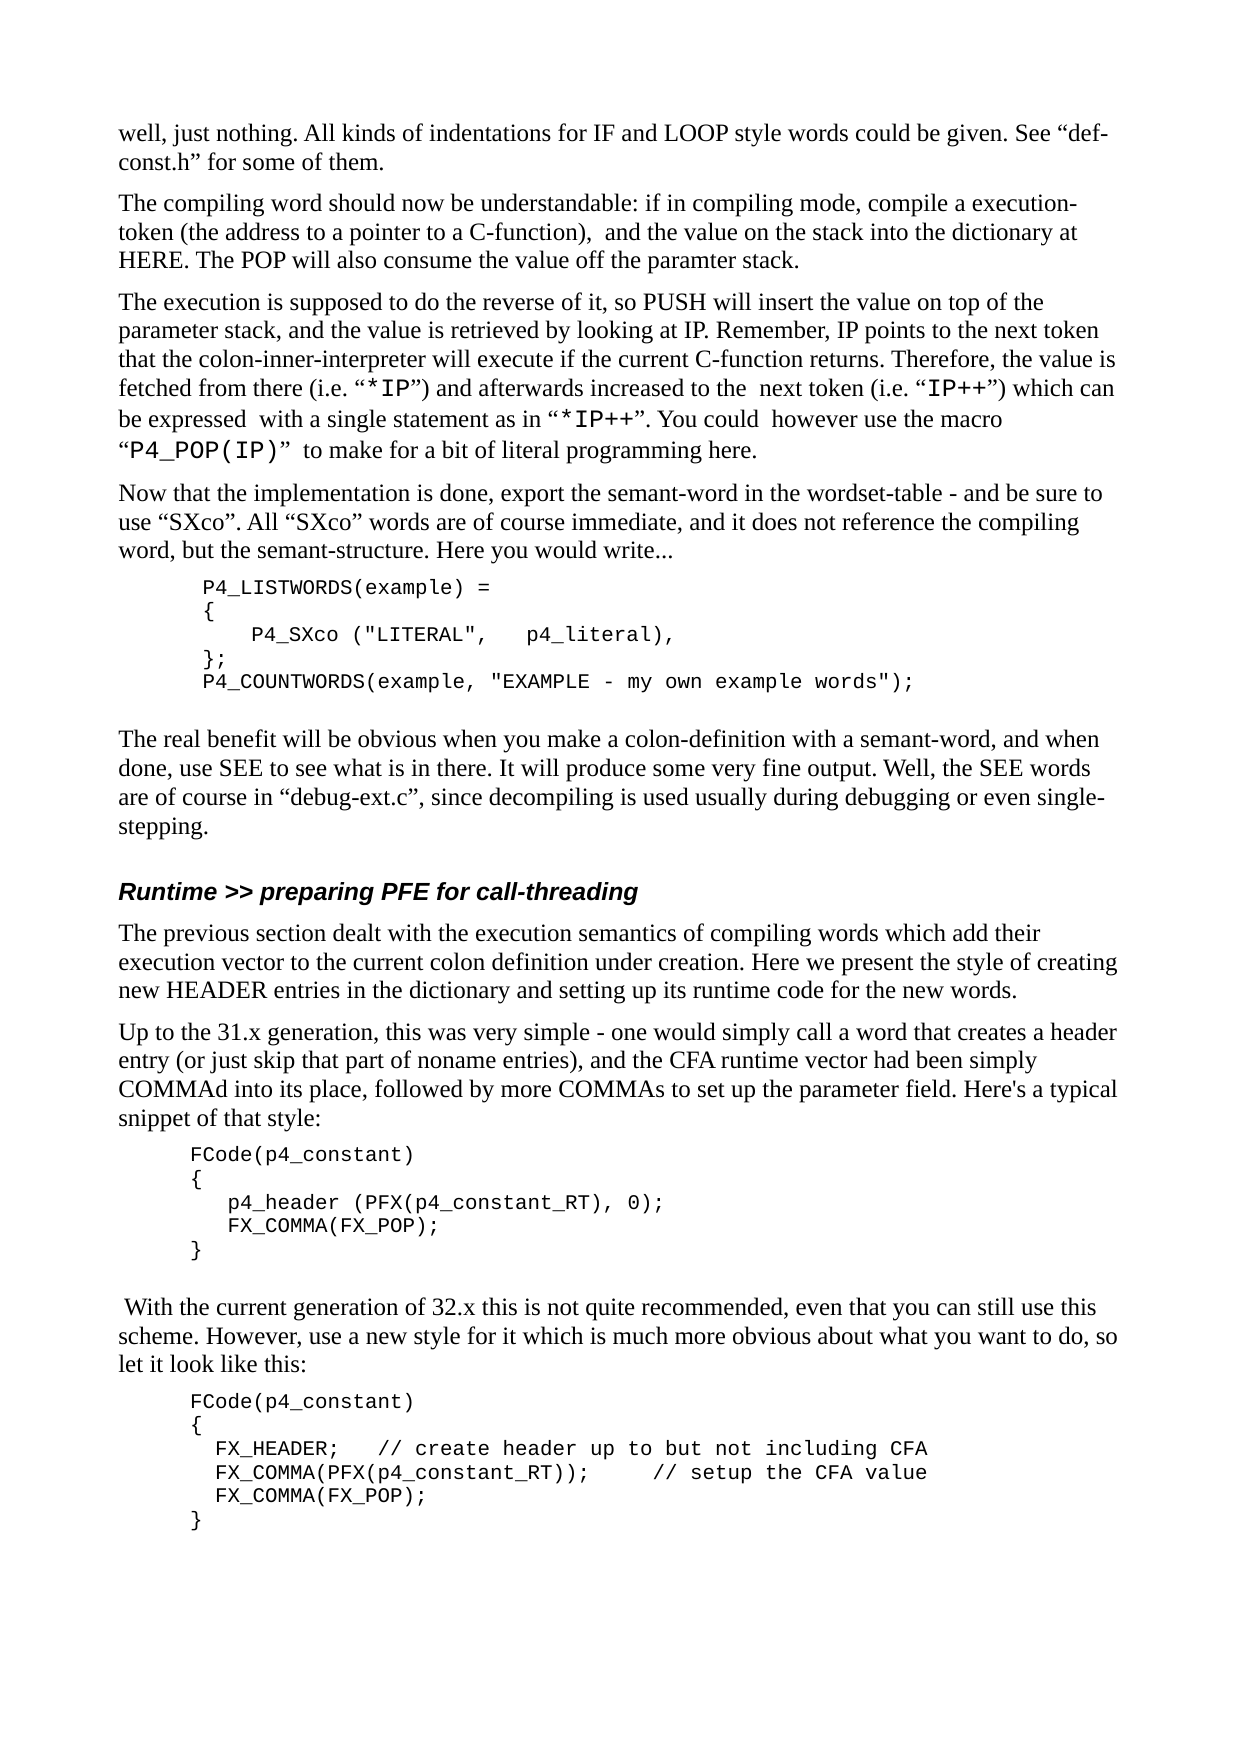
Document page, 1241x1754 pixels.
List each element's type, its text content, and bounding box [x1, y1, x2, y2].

text well, just nothing. All kinds of indentations for IF and LOOP style words could be given. See “def-const.h” for some of them. [118, 118, 1122, 176]
subtitle Runtime >> preparing PFE for call-threading [118, 877, 1122, 906]
text Now that the implementation is done, export the semant-word in the wordset-table - and be sure to use “SXco”. All “SXco” words are of course immediate, and it does not reference the compiling word, but the semant-structure. Here you would write... [118, 478, 1122, 564]
text P4_LISTWORDS(example) = { P4_SXco ("LITERAL", p4_literal), }; P4_COUNTWORDS(example, "EXAMPLE - my own example words"); [177, 577, 1063, 695]
text The compiling word should now be understandable: if in compiling mode, compile a execution-token (the address to a pointer to a C-function), and the value on the stack into the dictionary at HERE. The POP will also consume the value off the paramter stack. [118, 188, 1122, 274]
text The execution is supposed to do the reverse of it, so PUSH will insert the value on top of the parameter stack, and the value is retrieved by looking at IP. Remember, IP points to the next token that the colon-inner-interpreter will execute if the current C-function returns. Therefore, the value is fetched from there (i.e. “*IP”) and afterwards increased to the next token (i.e. “IP++”) which can be expressed with a single statement as in “*IP++”. You could however use the macro “P4_POP(IP)” to make for a bit of literal programming here. [118, 287, 1122, 466]
text FCode(p4_constant) { p4_header (PFX(p4_constant_RT), 0); FX_COMMA(FX_POP); } [177, 1144, 1063, 1263]
text The previous section dealt with the execution semantics of compiling words which add their execution vector to the current colon definition under creation. Here we present the style of creating new HEADER entries in the dictionary and setting up its runtime code for the new words. [118, 918, 1122, 1004]
text FCode(p4_constant) { FX_HEADER; // create header up to but not including CFA FX_COMMA(PFX(p4_constant_RT)); // setup the CFA value FX_COMMA(FX_POP); } [177, 1391, 1063, 1533]
text With the current generation of 32.x this is not quite recommended, even that you can still use this scheme. However, use a new style for it which is much more obvious about what you want to do, so let it look like this: [118, 1292, 1122, 1378]
text The real benefit will be obvious when you make a colon-definition with a semant-word, and when done, use SEE to see what is in there. It will produce some very fine output. Well, the SEE words are of course in “debug-ext.c”, since decompiling is used usually during debugging or even single-stepping. [118, 724, 1122, 839]
text Up to the 31.x generation, this was very simple - one would simply call a word that creates a header entry (or just skip that part of noname entries), and the CFA runtime vector had been simply COMMAd into its place, followed by more COMMAs to set up the parameter field. Here's a typical snippet of that style: [118, 1017, 1122, 1132]
